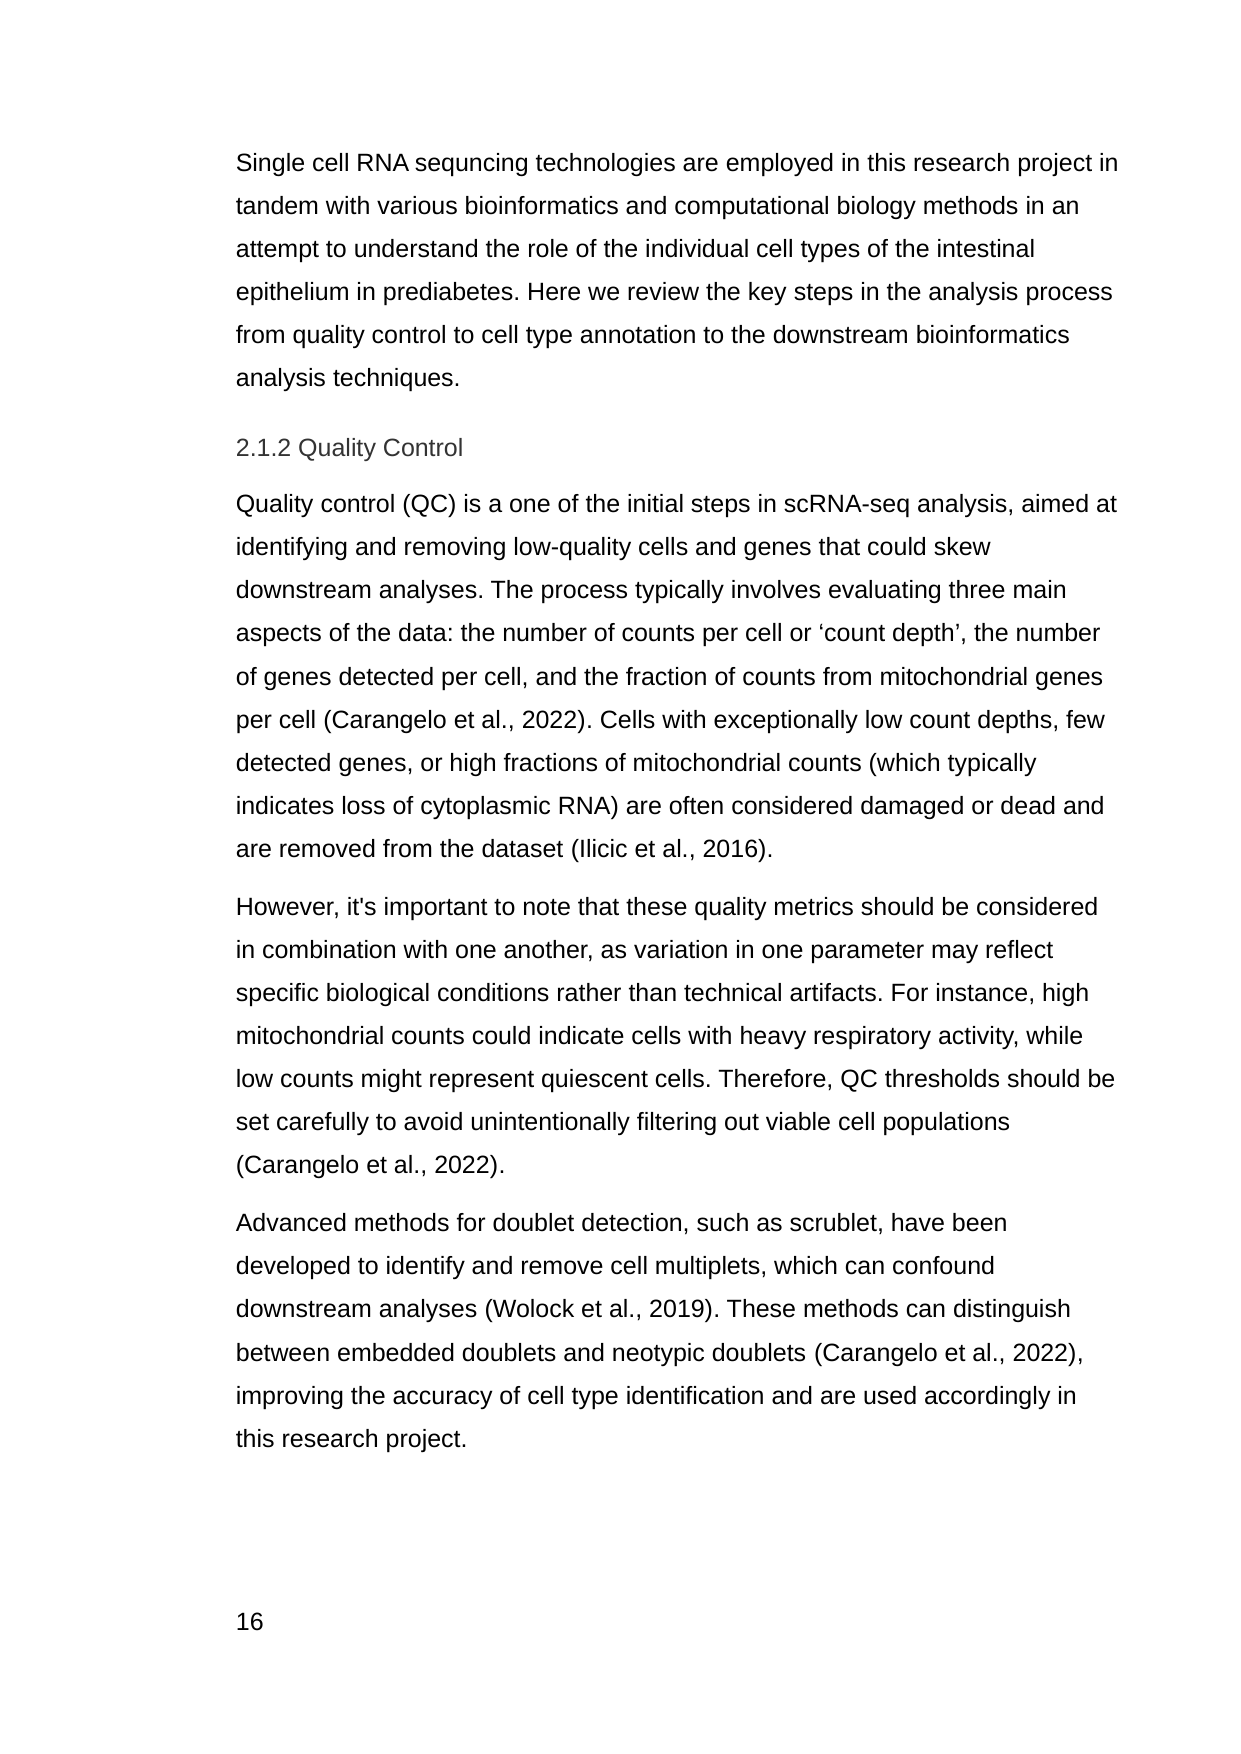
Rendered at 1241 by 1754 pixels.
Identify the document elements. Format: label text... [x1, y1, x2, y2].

text However, it's important to note that these quality metrics should be considered in combination with one another, as variation in one parameter may reflect specific biological conditions rather than technical artifacts. For instance, high mitochondrial counts could indicate cells with heavy respiratory activity, while low counts might represent quiescent cells. Therefore, QC thresholds should be set carefully to avoid unintentionally filtering out viable cell populations (Carangelo et al., 2022). [236, 892, 1122, 1179]
text Quality control (QC) is a one of the initial steps in scRNA-seq analysis, aimed at identifying and removing low-quality cells and genes that could skew downstream analyses. The process typically involves evaluating three main aspects of the data: the number of counts per cell or ‘count depth’, the number of genes detected per cell, and the fraction of counts from mitochondrial genes per cell (Carangelo et al., 2022). Cells with exceptionally low count depths, few detected genes, or high fractions of mitochondrial counts (which typically indicates loss of cytoplasmic RNA) are often considered damaged or dead and are removed from the dataset (Ilicic et al., 2016). [236, 489, 1122, 863]
text Single cell RNA sequncing technologies are employed in this research project in tandem with various bioinformatics and computational biology methods in an attempt to understand the role of the individual cell types of the intestinal epithelium in prediabetes. Here we review the key steps in the analysis process from quality control to cell type annotation to the downstream bioinformatics analysis techniques. [236, 148, 1122, 392]
text Advanced methods for doublet detection, such as scrublet, have been developed to identify and remove cell multiplets, which can confound downstream analyses (Wolock et al., 2019). These methods can distinguish between embedded doublets and neotypic doublets (Carangelo et al., 2022), improving the accuracy of cell type identification and are used accordingly in this research project. [236, 1208, 1122, 1453]
subtitle 2.1.2 Quality Control [236, 433, 1122, 462]
